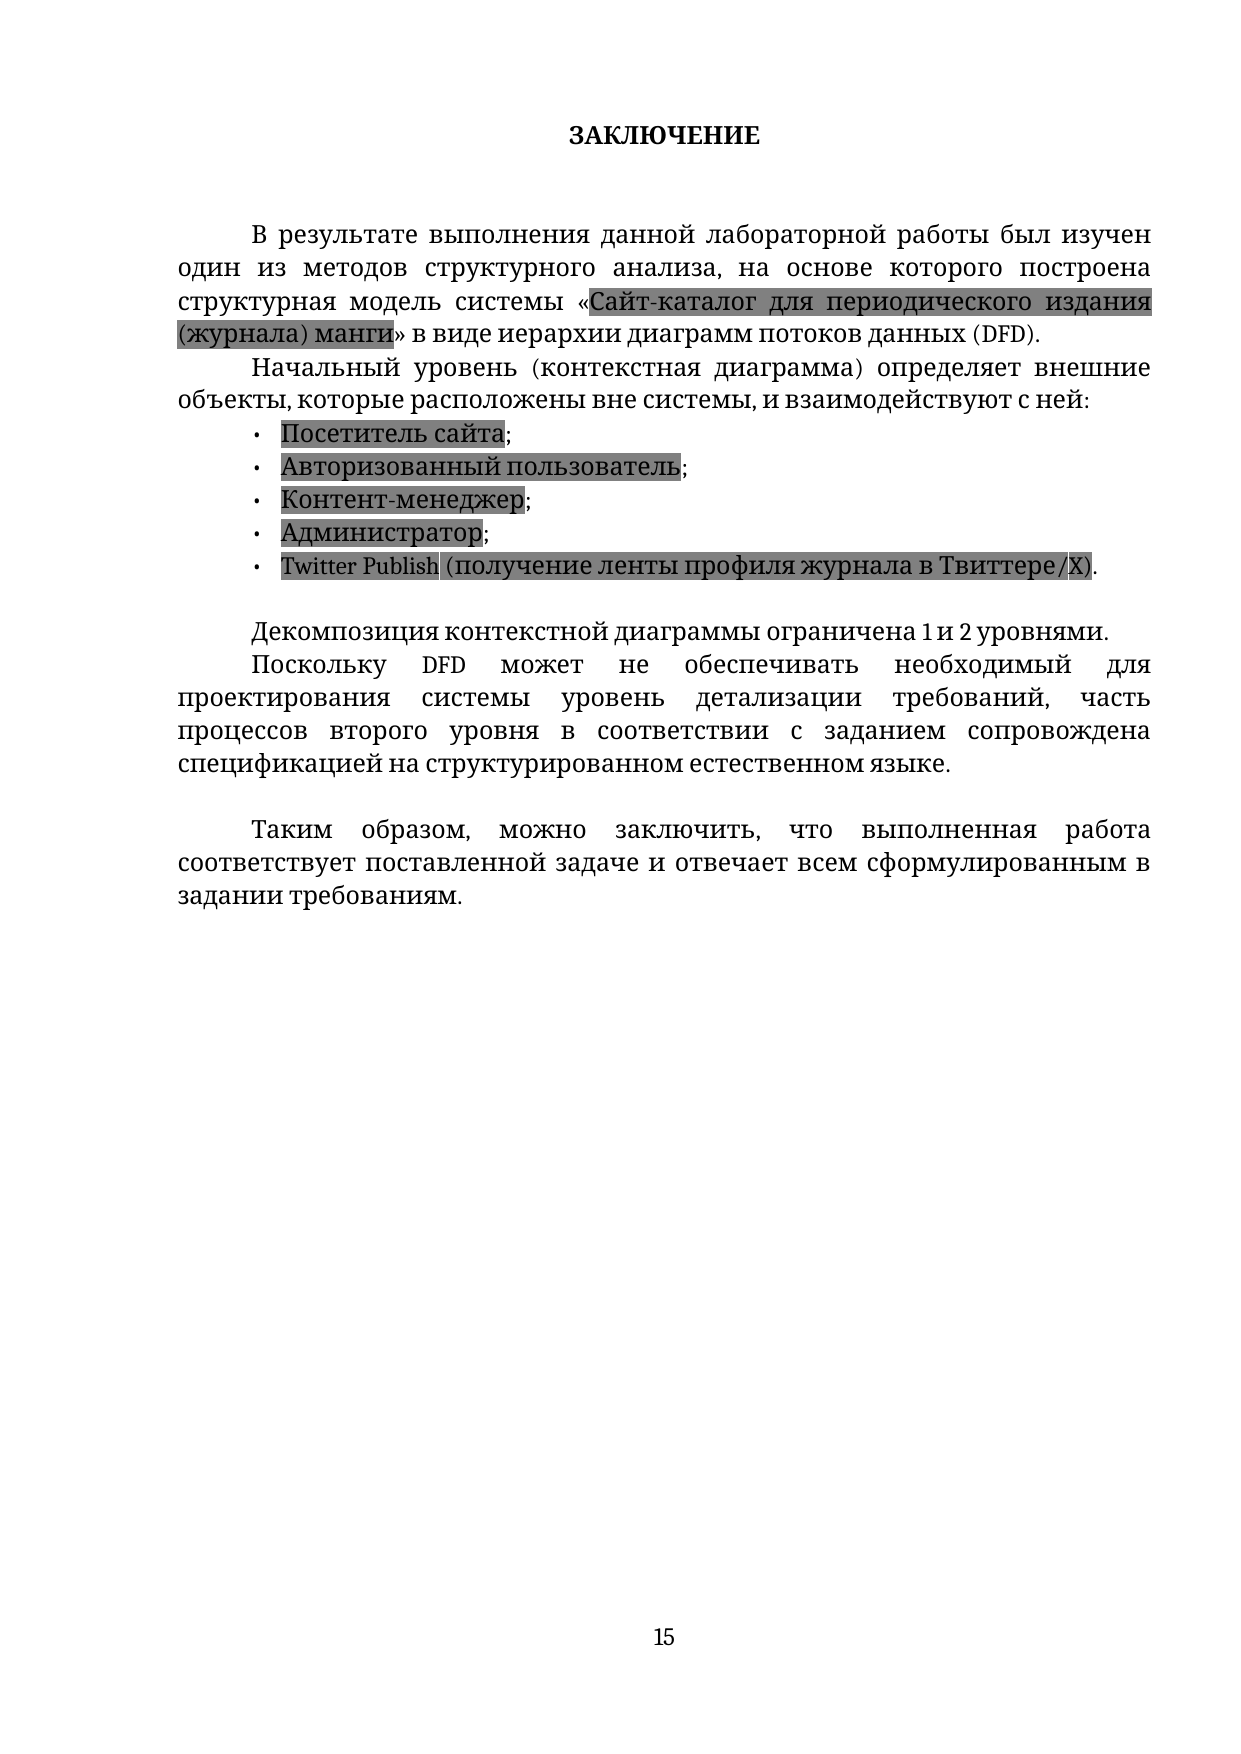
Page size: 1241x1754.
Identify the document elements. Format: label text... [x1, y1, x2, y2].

list Twitter Publish (получение ленты профиля журнала в Твиттере/X). [251, 552, 1152, 580]
list Авторизованный пользователь; [251, 452, 1152, 481]
subtitle ЗАКЛЮЧЕНИЕ [177, 122, 1152, 151]
list Посетитель сайта; [251, 419, 1152, 448]
text Декомпозиция контекстной диаграммы ограничена 1 и 2 уровнями. [177, 618, 1152, 646]
text Поскольку DFD может не обеспечивать необходимый для проектирования системы уровень детализации требований, часть процессов второго уровня в соответствии с заданием сопровождена спецификацией на структурированном естественном языке. [177, 651, 1152, 778]
list Администратор; [251, 518, 1152, 547]
text В результате выполнения данной лабораторной работы был изучен один из методов структурного анализа, на основе которого построена структурная модель системы «Сайт-каталог для периодического издания (журнала) манги» в виде иерархии диаграмм потоков данных (DFD). [177, 221, 1152, 349]
text Таким образом, можно заключить, что выполненная работа соответствует поставленной задаче и отвечает всем сформулированным в задании требованиям. [177, 816, 1152, 911]
list Контент-менеджер; [251, 486, 1152, 514]
text Начальный уровень (контекстная диаграмма) определяет внешние объекты, которые расположены вне системы, и взаимодействуют с ней: [177, 353, 1152, 415]
